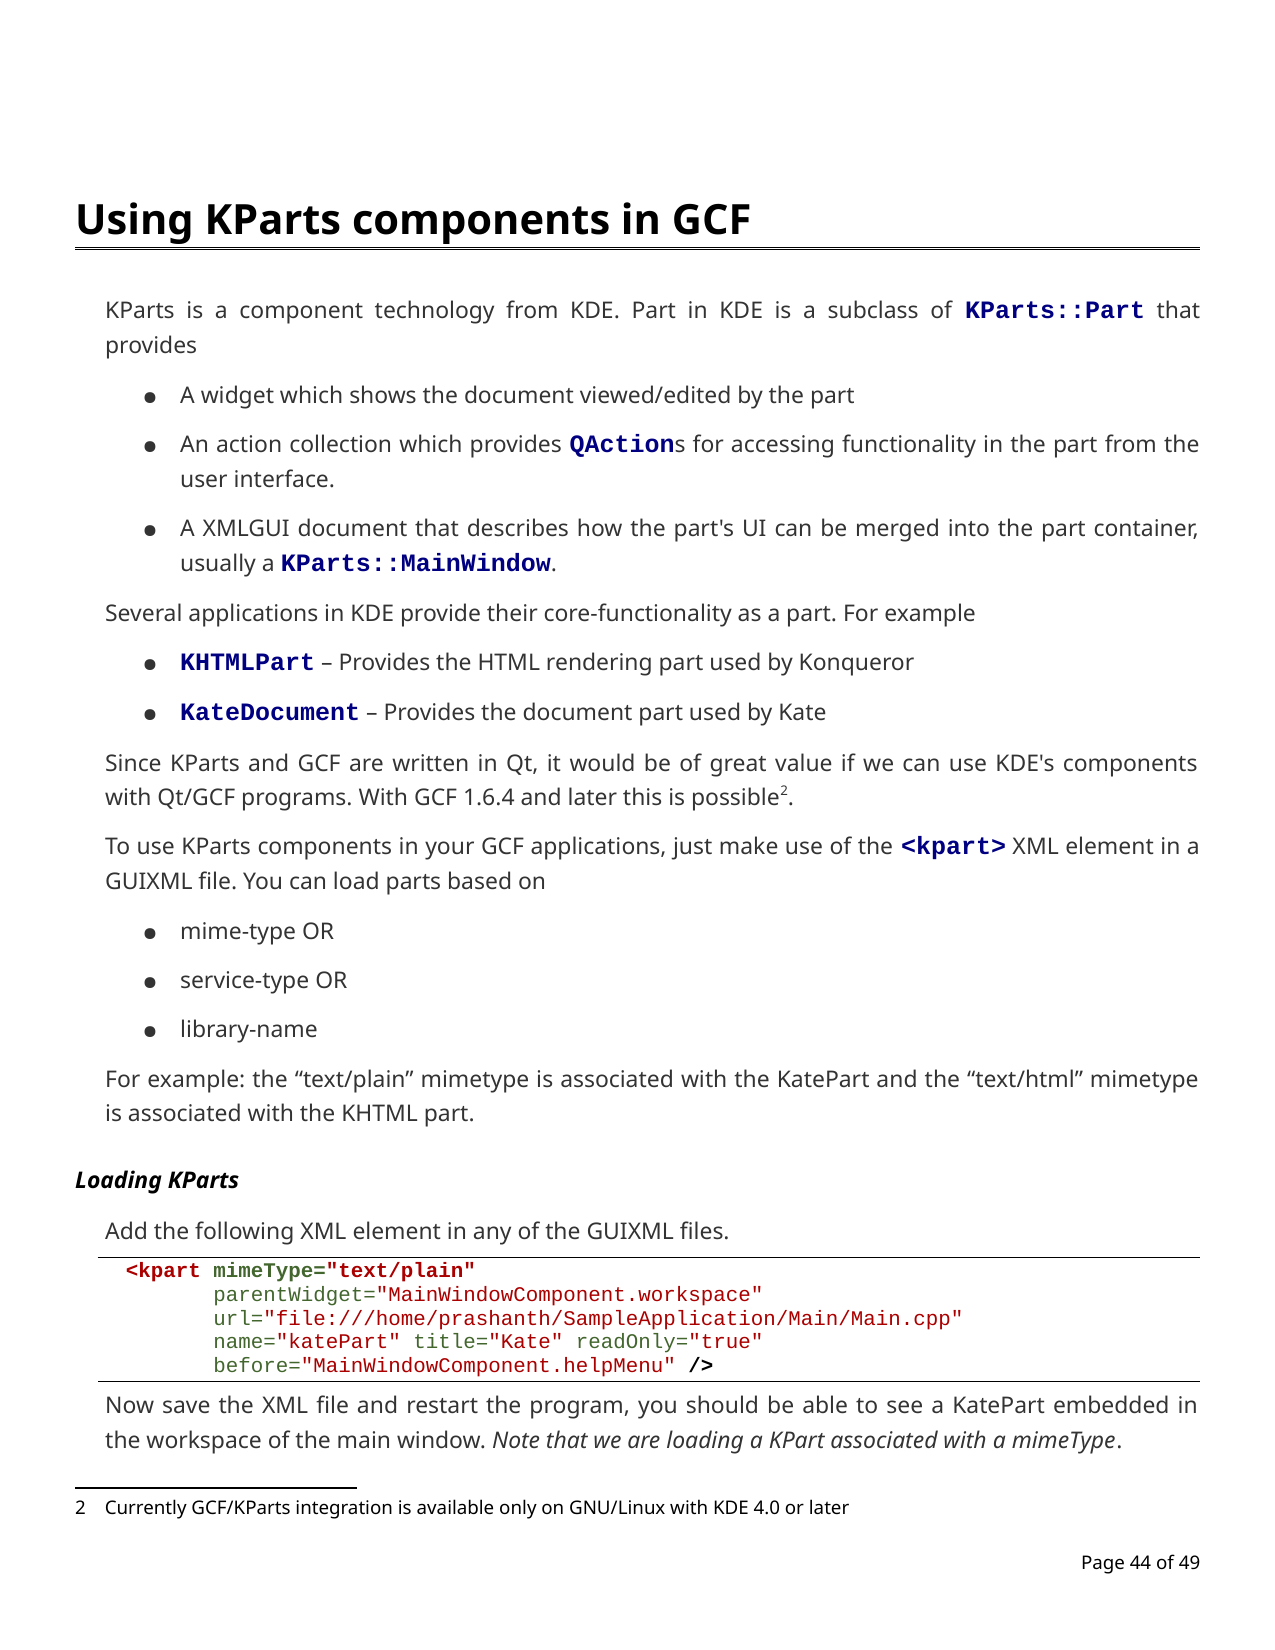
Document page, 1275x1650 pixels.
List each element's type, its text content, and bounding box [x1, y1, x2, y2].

text <kpart mimeType="text/plain" [97, 1258, 1200, 1281]
list An action collection which provides QActions for accessing functionality in the part from the user interface. [142, 428, 1200, 494]
text parentWidget="MainWindowComponent.workspace" [97, 1281, 1200, 1304]
list KHTMLPart – Provides the HTML rendering part used by Konqueror [142, 646, 1200, 678]
text Since KParts and GCF are written in Qt, it would be of great value if we can use KDE's components with Qt/GCF programs. With GCF 1.6.4 and later this is possible. [105, 746, 1200, 812]
text url="file:///home/prashanth/SampleApplication/Main/Main.cpp" [97, 1304, 1200, 1328]
list mime-type OR [142, 915, 1200, 946]
subtitle Loading KParts [75, 1164, 1200, 1195]
text Several applications in KDE provide their core-functionality as a part. For example [105, 597, 1200, 628]
list A widget which shows the document viewed/edited by the part [142, 378, 1200, 410]
text To use KParts components in your GCF applications, just make use of the <kpart> XML element in a GUIXML file. You can load parts based on [105, 830, 1200, 897]
text name="katePart" title="Kate" readOnly="true" [97, 1328, 1200, 1352]
list library-name [142, 1013, 1200, 1045]
text KParts is a component technology from KDE. Part in KDE is a subclass of KParts::Part that provides [105, 294, 1200, 360]
text Currently GCF/KParts integration is available only on GNU/Linux with KDE 4.0 or later [75, 1494, 1200, 1520]
text Now save the XML file and restart the program, you should be able to see a KatePart embedded in the workspace of the main window. Note that we are loading a KPart associated with a mimeType. [105, 1389, 1200, 1455]
subtitle Using KParts components in GCF [75, 190, 1200, 247]
text Add the following XML element in any of the GUIXML files. [105, 1215, 1200, 1247]
text before="MainWindowComponent.helpMenu" /> [97, 1352, 1200, 1382]
list KateDocument – Provides the document part used by Kate [142, 696, 1200, 728]
list A XMLGUI document that describes how the part's UI can be merged into the part container, usually a KParts::MainWindow. [142, 512, 1200, 579]
text For example: the “text/plain” mimetype is associated with the KatePart and the “text/html” mimetype is associated with the KHTML part. [105, 1063, 1200, 1128]
list service-type OR [142, 964, 1200, 995]
